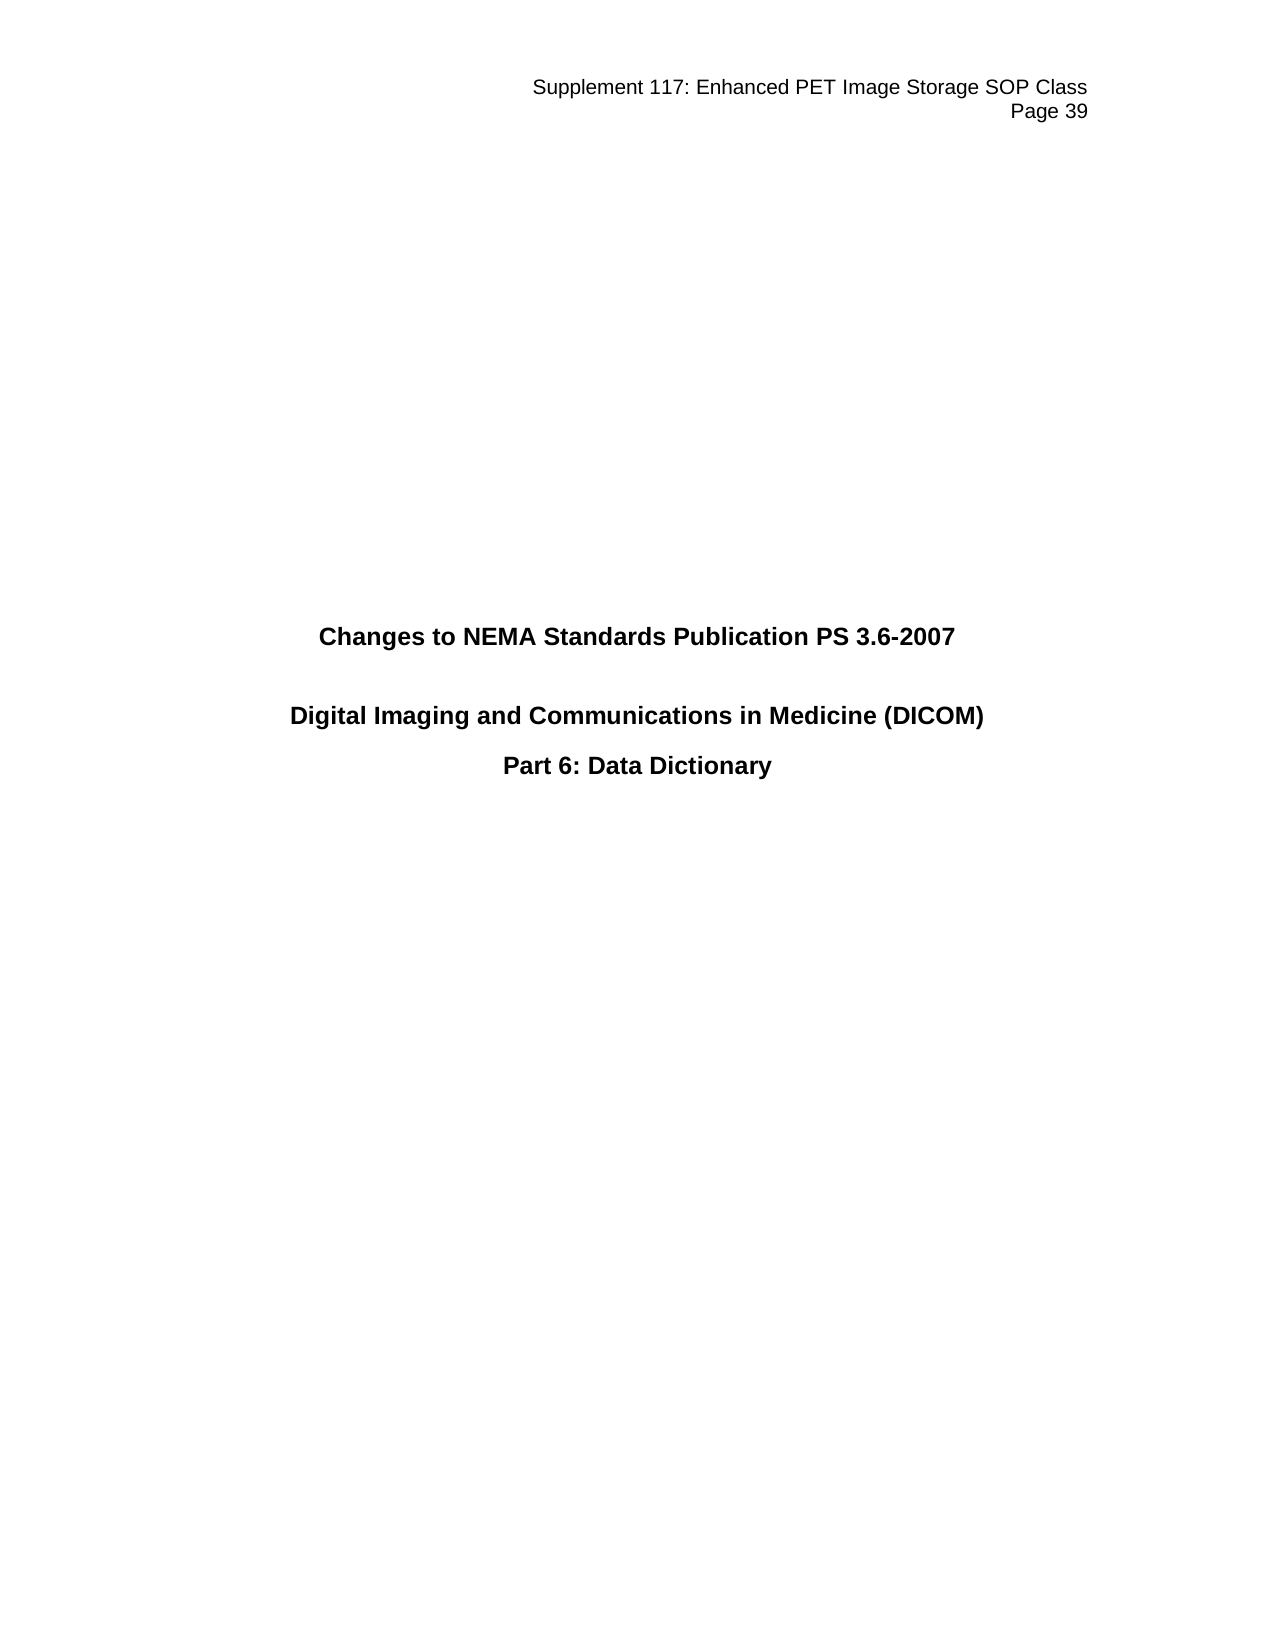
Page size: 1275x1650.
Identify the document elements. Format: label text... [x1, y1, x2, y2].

text Digital Imaging and Communications in Medicine (DICOM) [187, 701, 1088, 730]
title Part 6: Data Dictionary [187, 751, 1088, 780]
subtitle Changes to NEMA Standards Publication PS 3.6-2007 [187, 622, 1088, 651]
